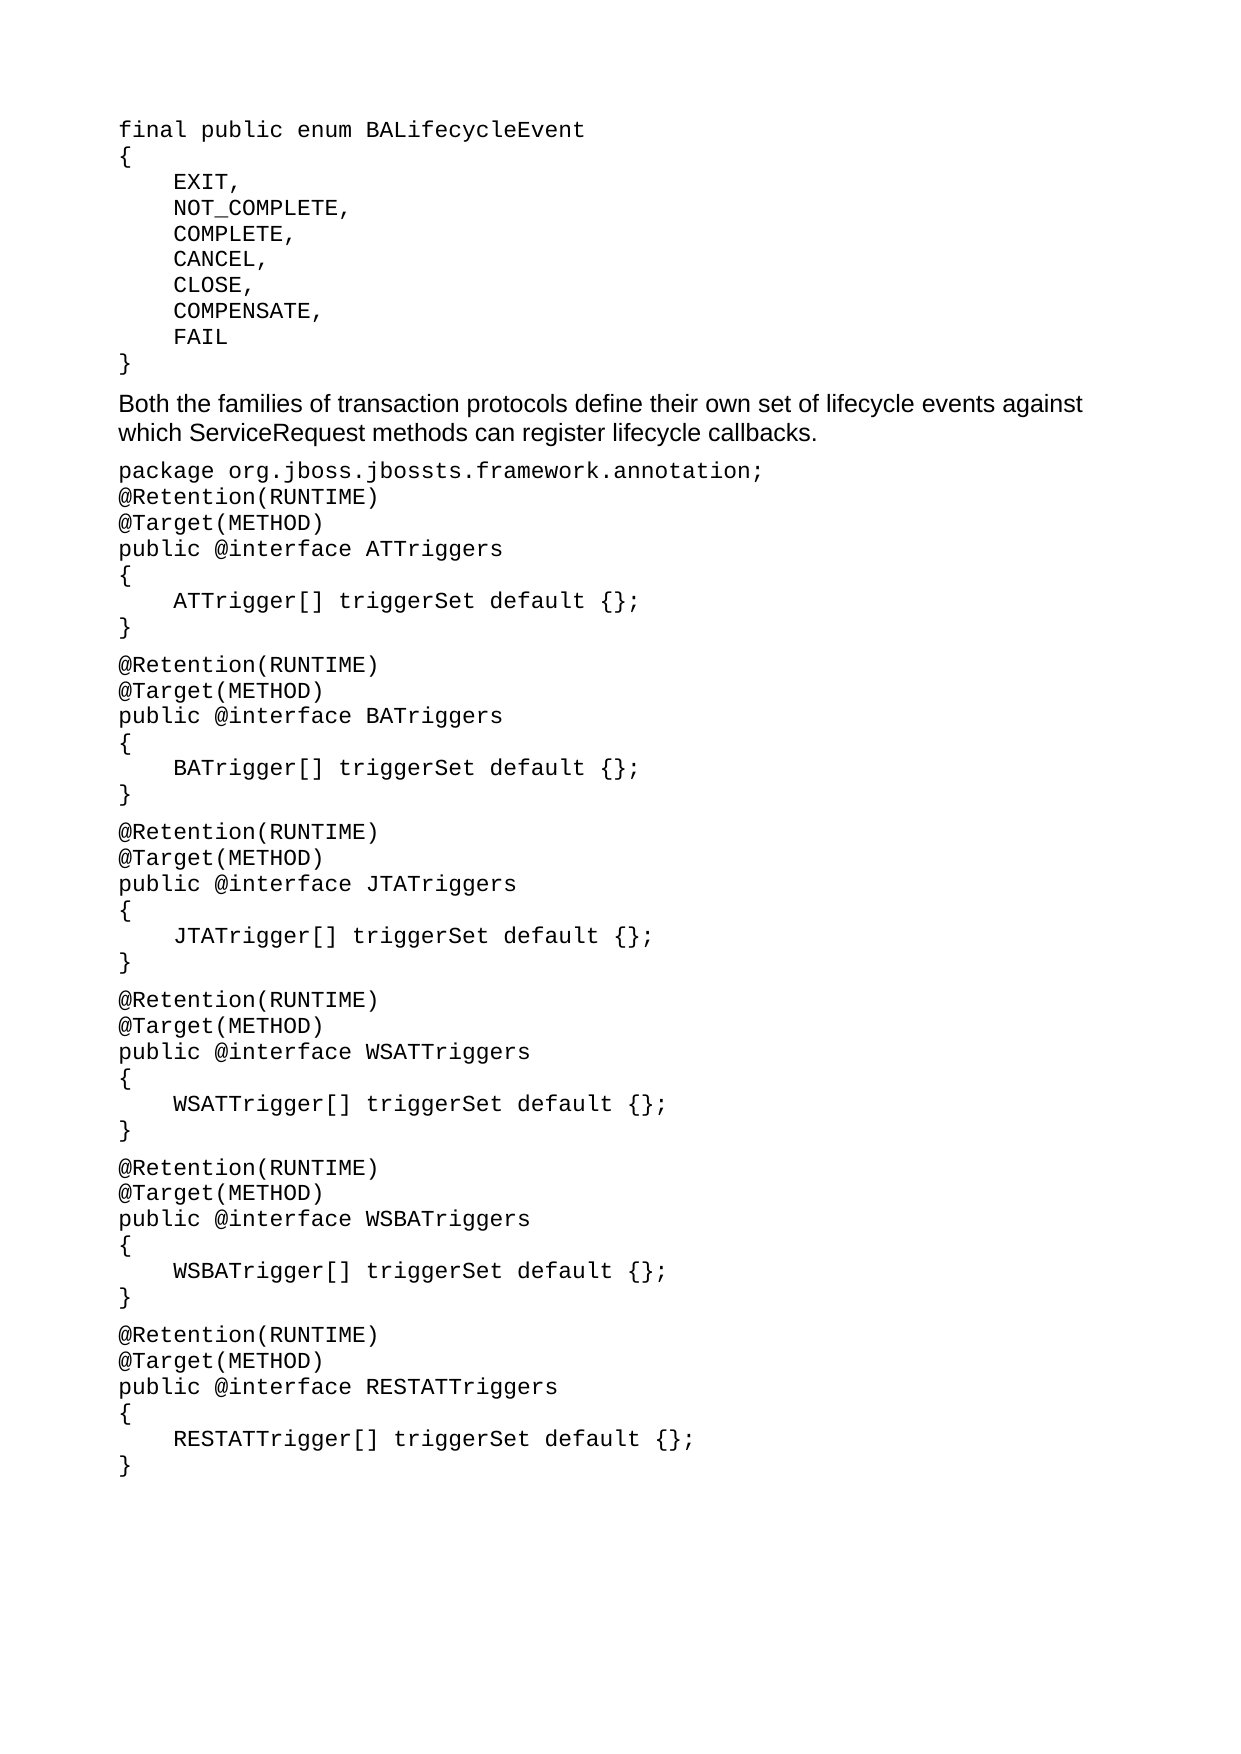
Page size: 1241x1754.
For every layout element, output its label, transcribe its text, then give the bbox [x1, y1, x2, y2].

text @Retention(RUNTIME) @Target(METHOD) public @interface JTATriggers { JTATrigger[] triggerSet default {}; } [118, 821, 1122, 976]
text @Retention(RUNTIME) @Target(METHOD) public @interface WSATTriggers { WSATTrigger[] triggerSet default {}; } [118, 988, 1122, 1144]
text @Retention(RUNTIME) @Target(METHOD) public @interface BATriggers { BATrigger[] triggerSet default {}; } [118, 653, 1122, 809]
text Both the families of transaction protocols define their own set of lifecycle events against which ServiceRequest methods can register lifecycle callbacks. [118, 389, 1122, 447]
text final public enum BALifecycleEvent { EXIT, NOT_COMPLETE, COMPLETE, CANCEL, CLOSE, COMPENSATE, FAIL } [118, 118, 1122, 377]
text package org.jboss.jbossts.framework.annotation; @Retention(RUNTIME) @Target(METHOD) public @interface ATTriggers { ATTrigger[] triggerSet default {}; } [118, 459, 1122, 641]
text @Retention(RUNTIME) @Target(METHOD) public @interface RESTATTriggers { RESTATTrigger[] triggerSet default {}; } [118, 1323, 1122, 1479]
text @Retention(RUNTIME) @Target(METHOD) public @interface WSBATriggers { WSBATrigger[] triggerSet default {}; } [118, 1156, 1122, 1311]
